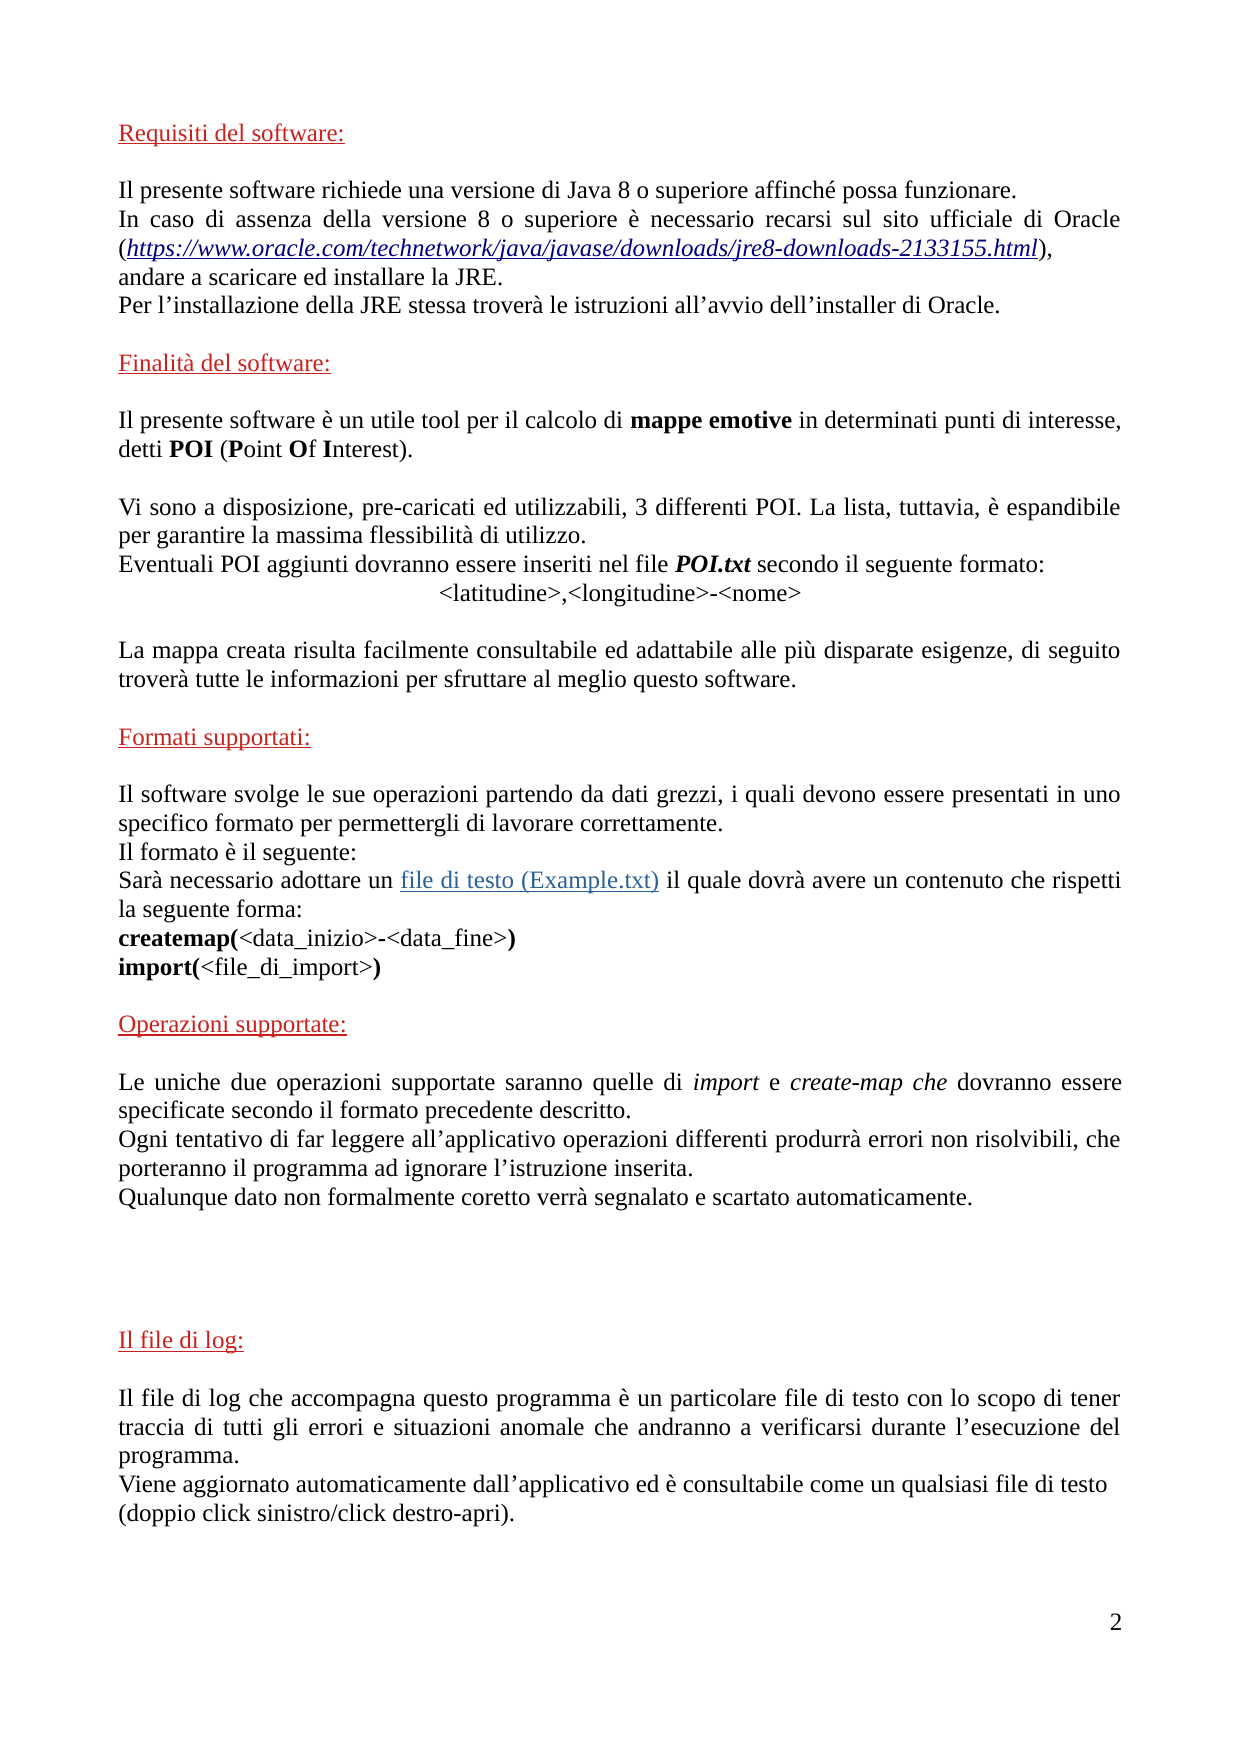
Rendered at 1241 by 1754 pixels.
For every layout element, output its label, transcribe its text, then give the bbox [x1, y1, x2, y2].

text Qualunque dato non formalmente coretto verrà segnalato e scartato automaticamente. [118, 1182, 1122, 1211]
text Per l’installazione della JRE stessa troverà le istruzioni all’avvio dell’installer di Oracle. [118, 291, 1122, 319]
text Il software svolge le sue operazioni partendo da dati grezzi, i quali devono essere presentati in uno specifico formato per permettergli di lavorare correttamente. [118, 779, 1122, 837]
text Il file di log: [118, 1326, 1122, 1354]
text createmap(<data_inizio>-<data_fine>) [118, 923, 1122, 952]
text Formati supportati: [118, 722, 1122, 751]
text Il presente software è un utile tool per il calcolo di mappe emotive in determinati punti di interesse, detti POI (Point Of Interest). [118, 406, 1122, 463]
text Viene aggiornato automaticamente dall’applicativo ed è consultabile come un qualsiasi file di testo (doppio click sinistro/click destro-apri). [118, 1469, 1122, 1527]
text La mappa creata risulta facilmente consultabile ed adattabile alle più disparate esigenze, di seguito troverà tutte le informazioni per sfruttare al meglio questo software. [118, 636, 1122, 693]
text import(<file_di_import>) [118, 952, 1122, 981]
text Operazioni supportate: [118, 1009, 1122, 1038]
text Le uniche due operazioni supportate saranno quelle di import e create-map che dovranno essere specificate secondo il formato precedente descritto. [118, 1067, 1122, 1124]
text Sarà necessario adottare un file di testo (Example.txt) il quale dovrà avere un contenuto che rispetti la seguente forma: [118, 866, 1122, 923]
text Il presente software richiede una versione di Java 8 o superiore affinché possa funzionare. [118, 176, 1122, 204]
text Ogni tentativo di far leggere all’applicativo operazioni differenti produrrà errori non risolvibili, che porteranno il programma ad ignorare l’istruzione inserita. [118, 1124, 1122, 1182]
text Il file di log che accompagna questo programma è un particolare file di testo con lo scopo di tener traccia di tutti gli errori e situazioni anomale che andranno a verificarsi durante l’esecuzione del programma. [118, 1383, 1122, 1469]
text Eventuali POI aggiunti dovranno essere inseriti nel file POI.txt secondo il seguente formato: [118, 549, 1122, 578]
text Requisiti del software: [118, 118, 1122, 147]
text <latitudine>,<longitudine>-<nome> [118, 578, 1122, 607]
text Vi sono a disposizione, pre-caricati ed utilizzabili, 3 differenti POI. La lista, tuttavia, è espandibile per garantire la massima flessibilità di utilizzo. [118, 492, 1122, 549]
text In caso di assenza della versione 8 o superiore è necessario recarsi sul sito ufficiale di Oracle (https://www.oracle.com/technetwork/java/javase/downloads/jre8-downloads-2133155.html), andare a scaricare ed installare la JRE. [118, 204, 1122, 291]
text Il formato è il seguente: [118, 837, 1122, 866]
text Finalità del software: [118, 348, 1122, 377]
